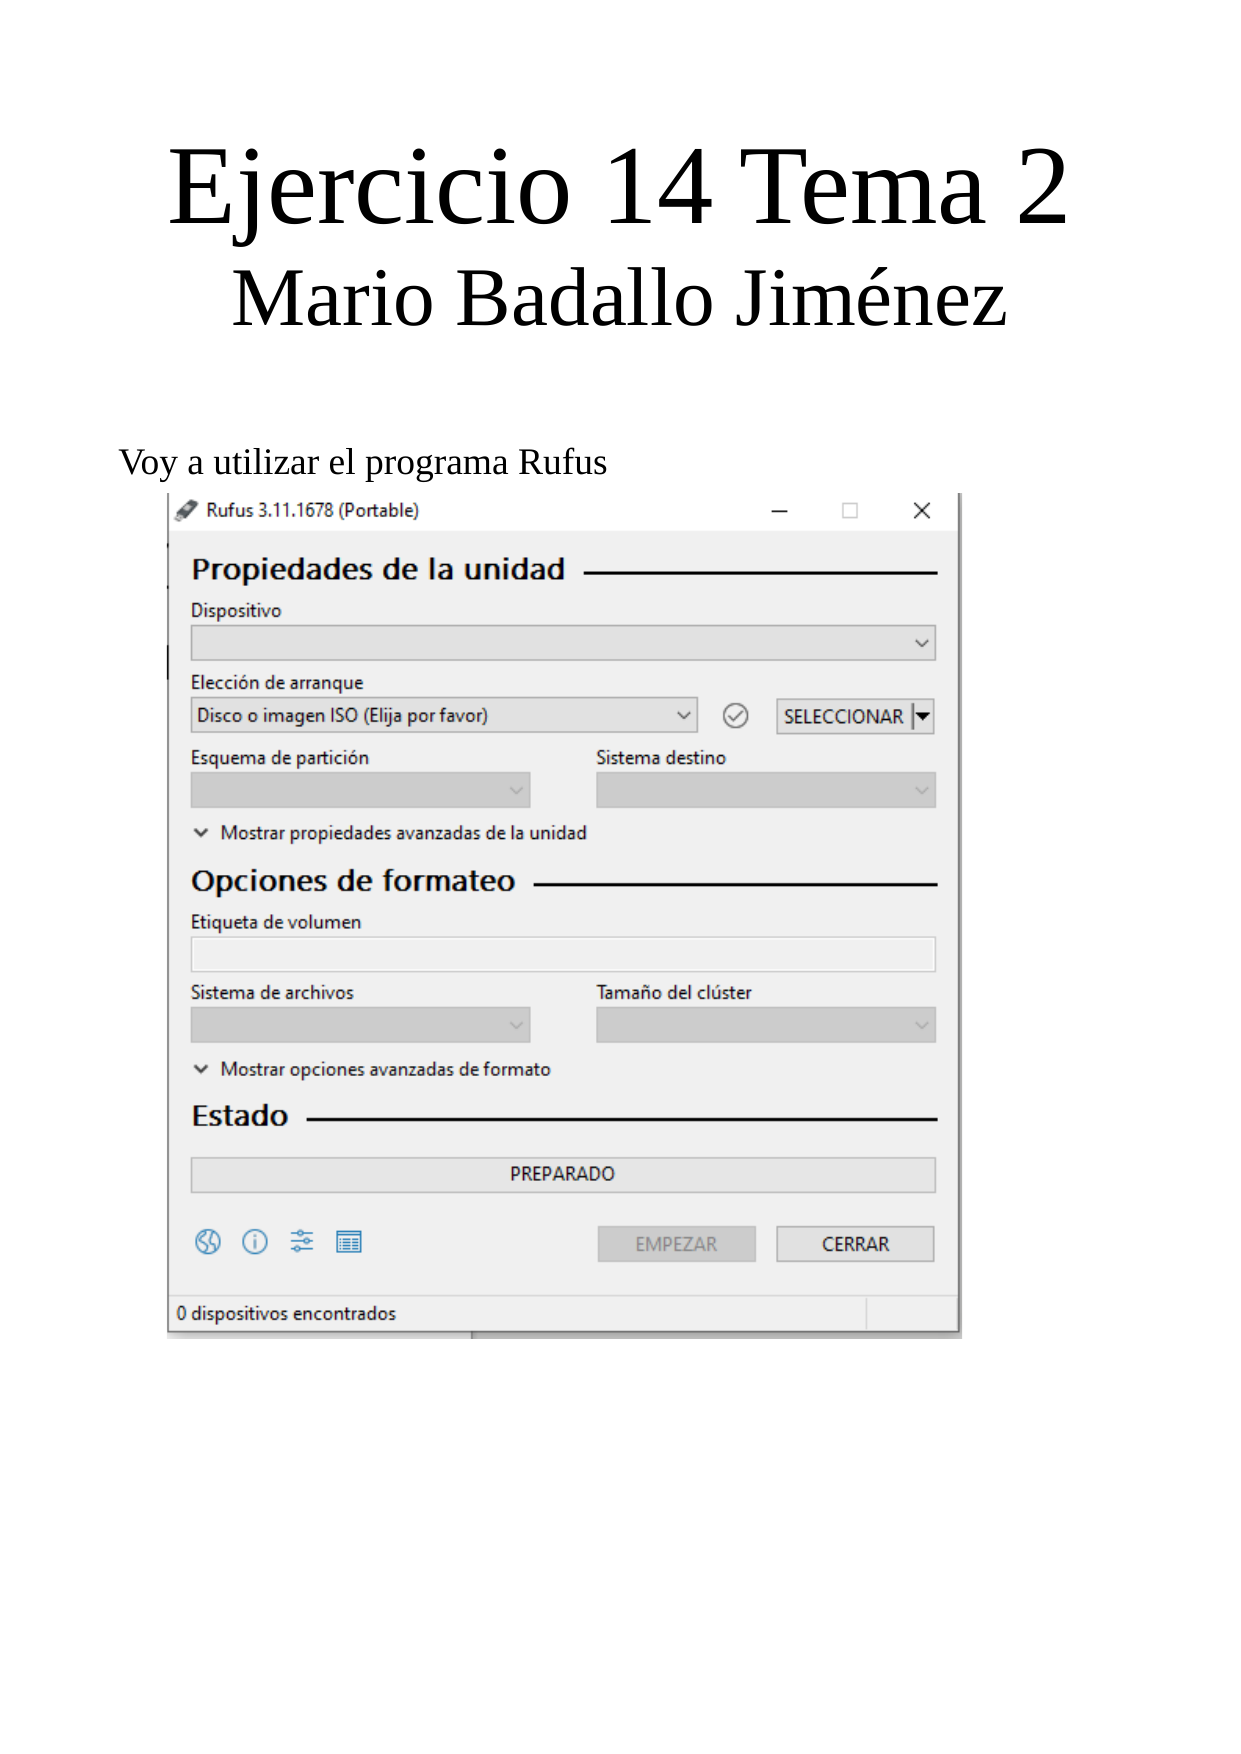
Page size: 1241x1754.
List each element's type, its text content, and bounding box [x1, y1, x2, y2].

picture [166, 493, 963, 1339]
text Voy a utilizar el programa Rufus [118, 439, 1122, 482]
text Mario Badallo Jiménez [118, 247, 1122, 343]
text Ejercicio 14 Tema 2 [118, 118, 1122, 247]
